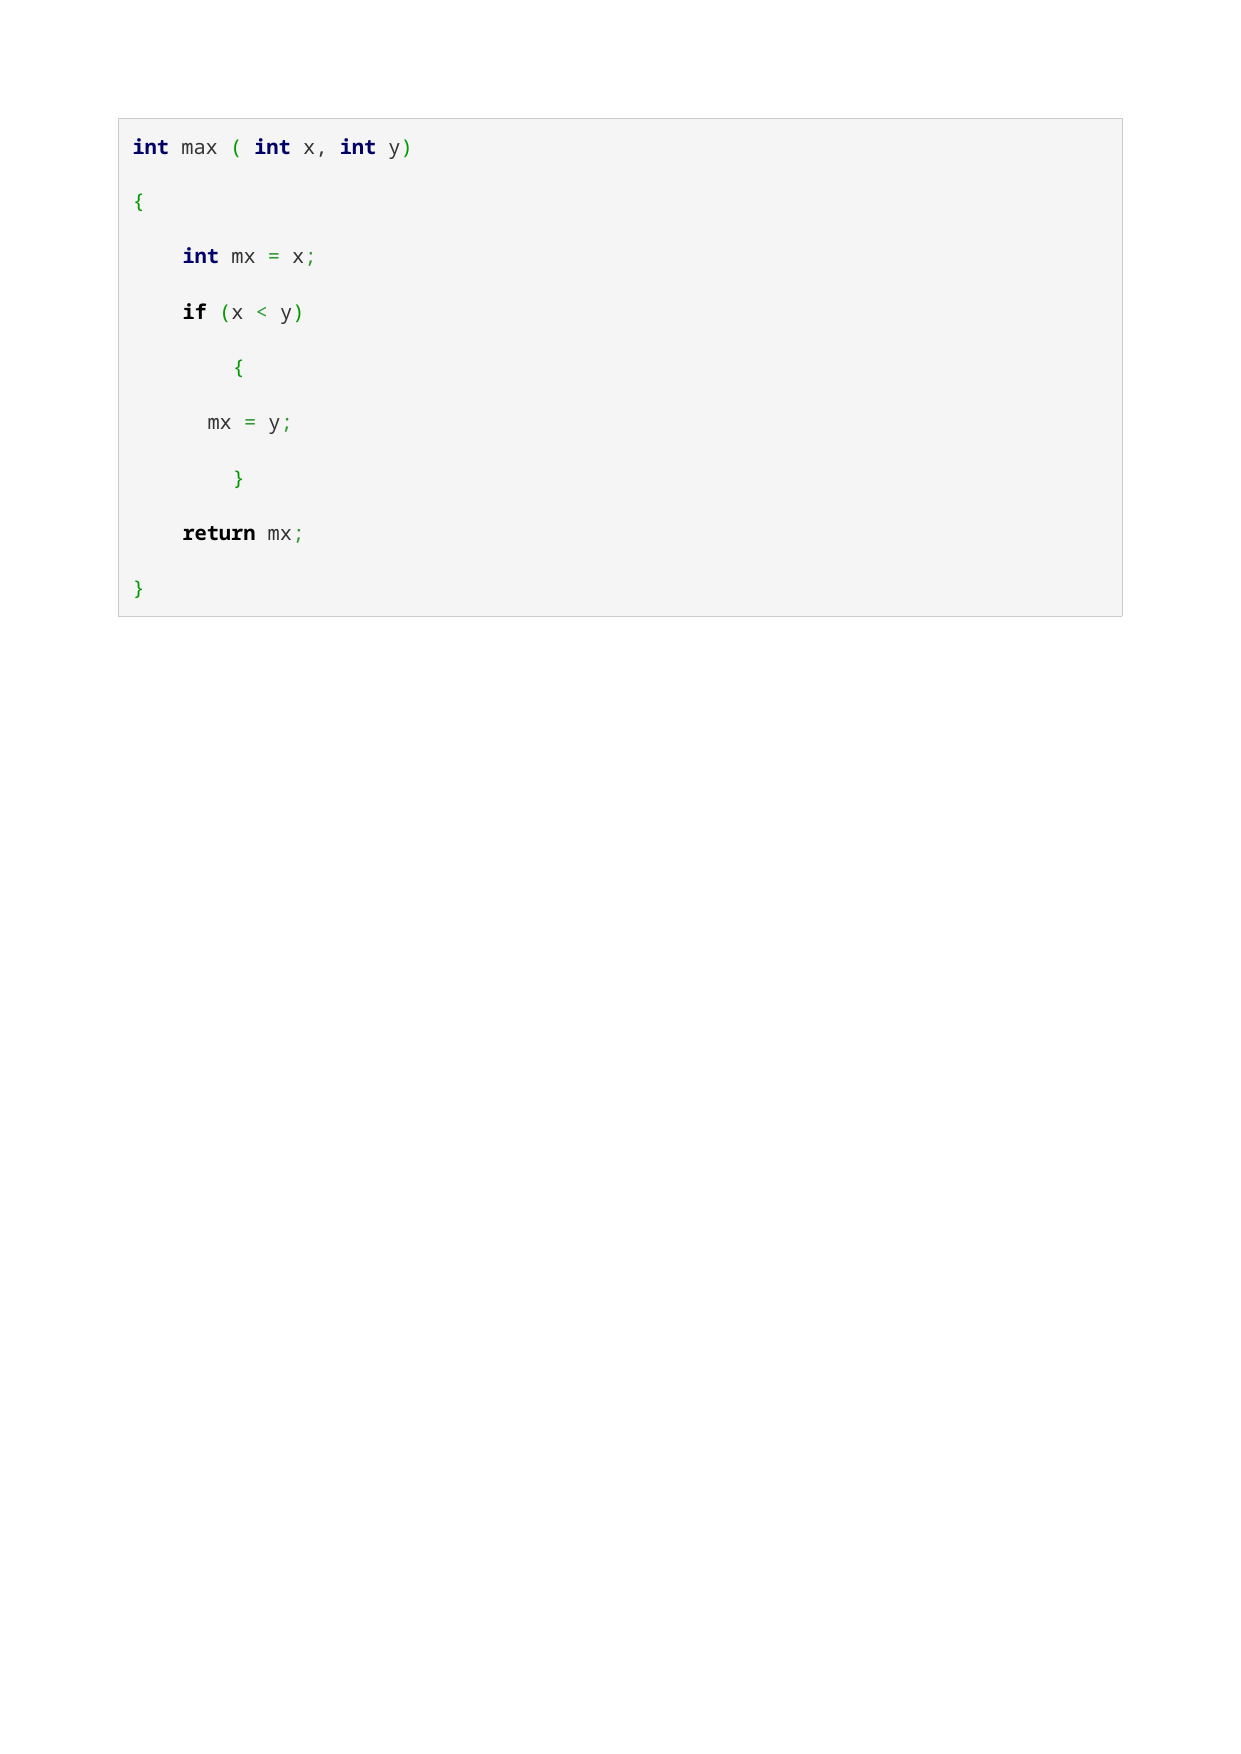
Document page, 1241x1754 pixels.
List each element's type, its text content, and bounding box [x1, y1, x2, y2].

text return mx; [119, 504, 1122, 547]
text { [119, 173, 1122, 215]
text } [119, 560, 1122, 616]
text } [119, 449, 1122, 491]
text int mx = x; [119, 228, 1122, 270]
text int max ( int x, int y) [119, 119, 1122, 160]
text { [119, 338, 1122, 381]
text if (x < y) [119, 283, 1122, 325]
text mx = y; [119, 394, 1122, 436]
